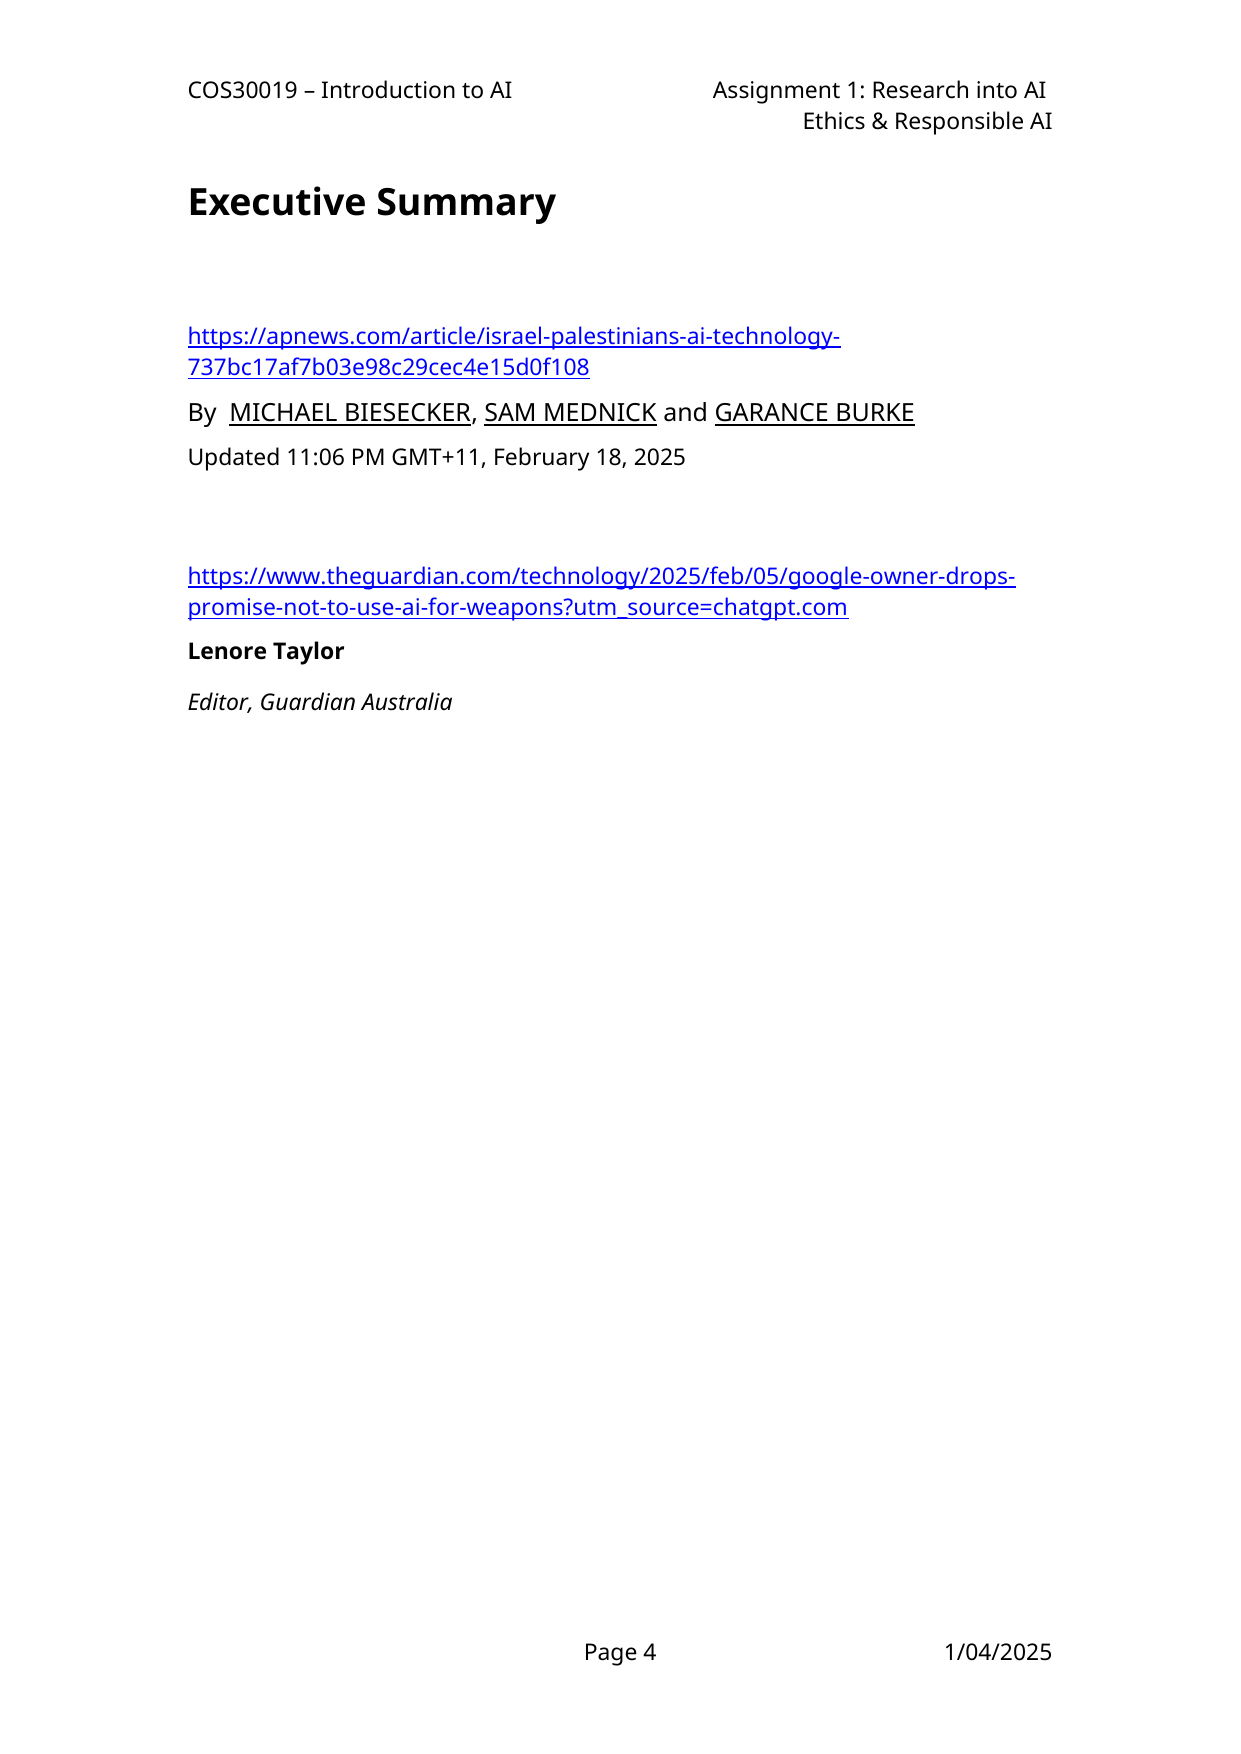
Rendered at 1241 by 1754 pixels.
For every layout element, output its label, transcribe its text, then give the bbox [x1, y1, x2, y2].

text https://apnews.com/article/israel-palestinians-ai-technology-737bc17af7b03e98c29cec4e15d0f108 [187, 320, 1053, 382]
text https://www.theguardian.com/technology/2025/feb/05/google-owner-drops-promise-not-to-use-ai-for-weapons?utm_source=chatgpt.com [187, 560, 1053, 623]
text Lenore Taylor [187, 635, 1053, 666]
text By MICHAEL BIESECKER, SAM MEDNICK and GARANCE BURKE [187, 395, 1053, 429]
text Updated 11:06 PM GMT+11, February 18, 2025 [187, 441, 1053, 473]
subtitle Executive Summary [187, 175, 1053, 226]
text Editor, Guardian Australia [187, 686, 1053, 717]
